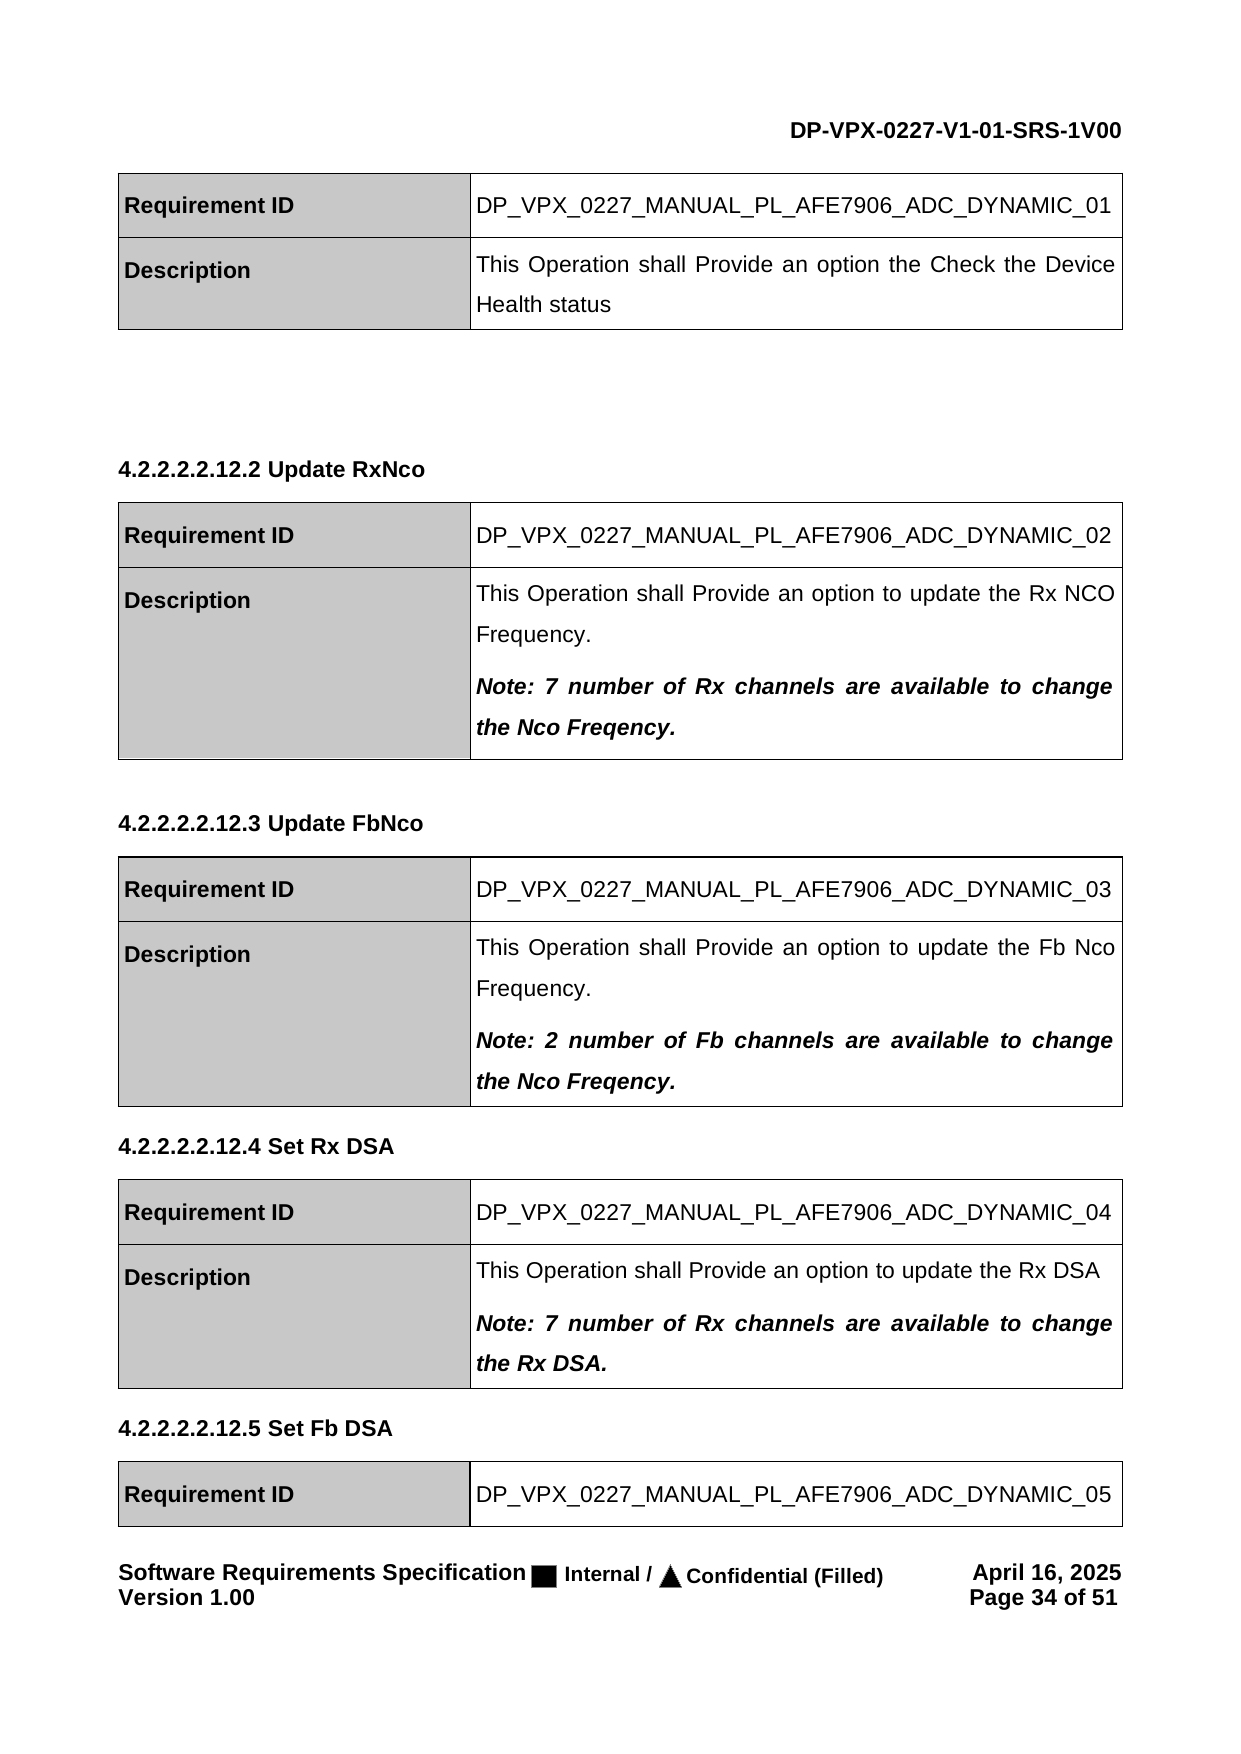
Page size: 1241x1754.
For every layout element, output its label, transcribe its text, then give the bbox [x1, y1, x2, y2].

table_cell Description [119, 922, 470, 1106]
table_header Requirement ID [119, 1180, 470, 1244]
table_cell Description [119, 238, 470, 329]
table_cell Description [119, 1245, 470, 1388]
table_header DP_VPX_0227_MANUAL_PL_AFE7906_ADC_DYNAMIC_05 [471, 1462, 1122, 1526]
subtitle Update FbNco [118, 809, 1122, 837]
subtitle Set Rx DSA [118, 1132, 1122, 1159]
table_header Requirement ID [119, 858, 470, 921]
table_header DP_VPX_0227_MANUAL_PL_AFE7906_ADC_DYNAMIC_04 [471, 1180, 1122, 1244]
table_header Requirement ID [119, 503, 470, 567]
table_header DP_VPX_0227_MANUAL_PL_AFE7906_ADC_DYNAMIC_02 [471, 503, 1122, 567]
table_header DP_VPX_0227_MANUAL_PL_AFE7906_ADC_DYNAMIC_01 [471, 174, 1122, 237]
table_cell This Operation shall Provide an option to update the Fb Nco Frequency. Note: 2 number of Fb channels are available to change the Nco Freqency. [471, 922, 1122, 1106]
table_cell This Operation shall Provide an option to update the Rx NCO Frequency. Note: 7 number of Rx channels are available to change the Nco Freqency. [471, 568, 1122, 758]
subtitle Set Fb DSA [118, 1414, 1122, 1441]
table_cell Description [119, 568, 470, 758]
table_header Requirement ID [119, 1462, 469, 1526]
table_cell This Operation shall Provide an option to update the Rx DSA Note: 7 number of Rx channels are available to change the Rx DSA. [471, 1245, 1122, 1388]
table_header Requirement ID [119, 174, 470, 237]
subtitle Update RxNco [118, 455, 1122, 482]
table_header DP_VPX_0227_MANUAL_PL_AFE7906_ADC_DYNAMIC_03 [471, 858, 1122, 921]
table_cell This Operation shall Provide an option the Check the Device Health status [471, 238, 1122, 329]
